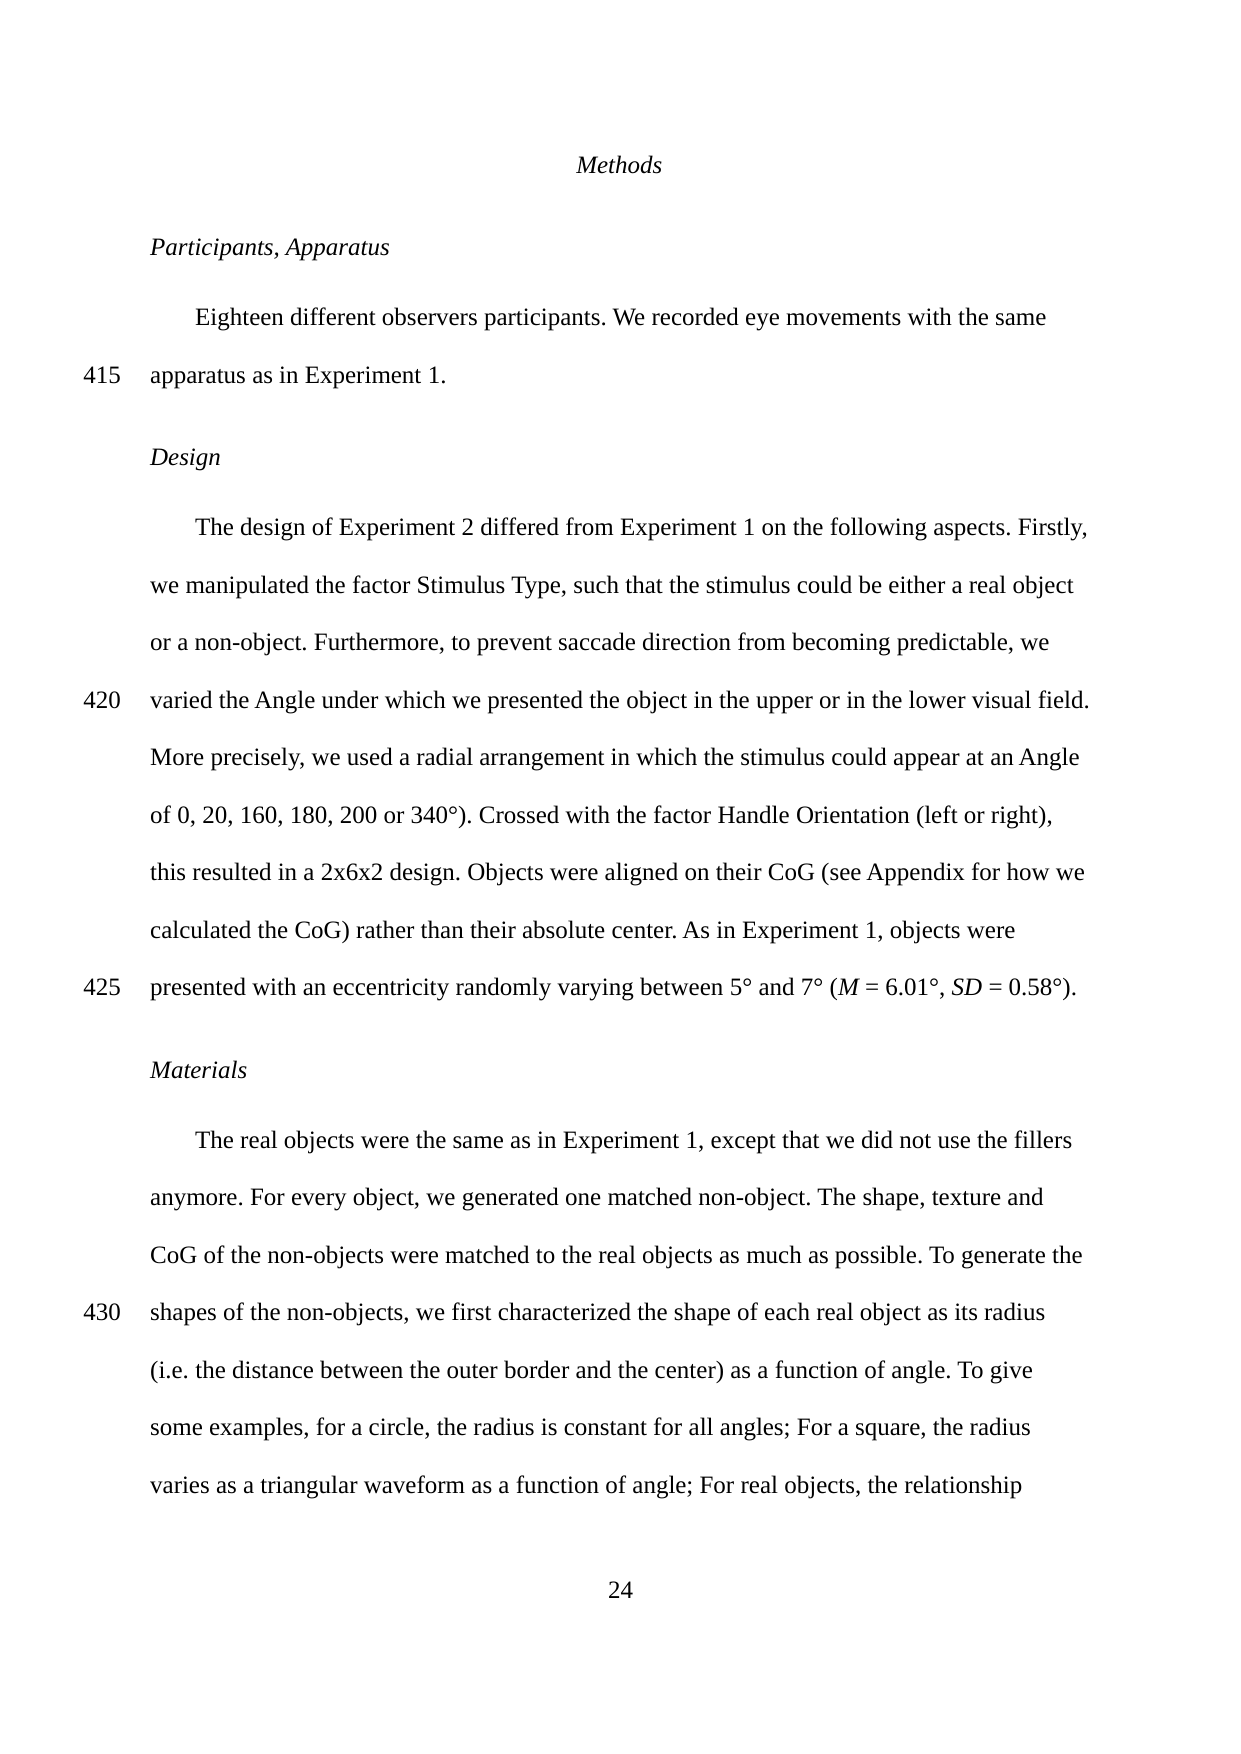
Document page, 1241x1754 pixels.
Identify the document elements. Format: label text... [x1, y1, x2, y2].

subtitle Methods [150, 150, 1091, 179]
subtitle Design [150, 442, 1091, 471]
text The design of Experiment 2 differed from Experiment 1 on the following aspects. Firstly, we manipulated the factor Stimulus Type, such that the stimulus could be either a real object or a non-object. Furthermore, to prevent saccade direction from becoming predictable, we varied the Angle under which we presented the object in the upper or in the lower visual field. More precisely, we used a radial arrangement in which the stimulus could appear at an Angle of 0, 20, 160, 180, 200 or 340°). Crossed with the factor Handle Orientation (left or right), this resulted in a 2x6x2 design. Objects were aligned on their CoG (see Appendix for how we calculated the CoG) rather than their absolute center. As in Experiment 1, objects were presented with an eccentricity randomly varying between 5° and 7° (M = 6.01°, SD = 0.58°). [150, 512, 1091, 1001]
text Eighteen different observers participants. We recorded eye movements with the same apparatus as in Experiment 1. [150, 302, 1091, 389]
subtitle Participants, Apparatus [150, 232, 1091, 261]
subtitle Materials [150, 1055, 1091, 1084]
text The real objects were the same as in Experiment 1, except that we did not use the fillers anymore. For every object, we generated one matched non-object. The shape, texture and CoG of the non-objects were matched to the real objects as much as possible. To generate the shapes of the non-objects, we first characterized the shape of each real object as its radius (i.e. the distance between the outer border and the center) as a function of angle. To give some examples, for a circle, the radius is constant for all angles; For a square, the radius varies as a triangular waveform as a function of angle; For real objects, the relationship [150, 1125, 1091, 1499]
